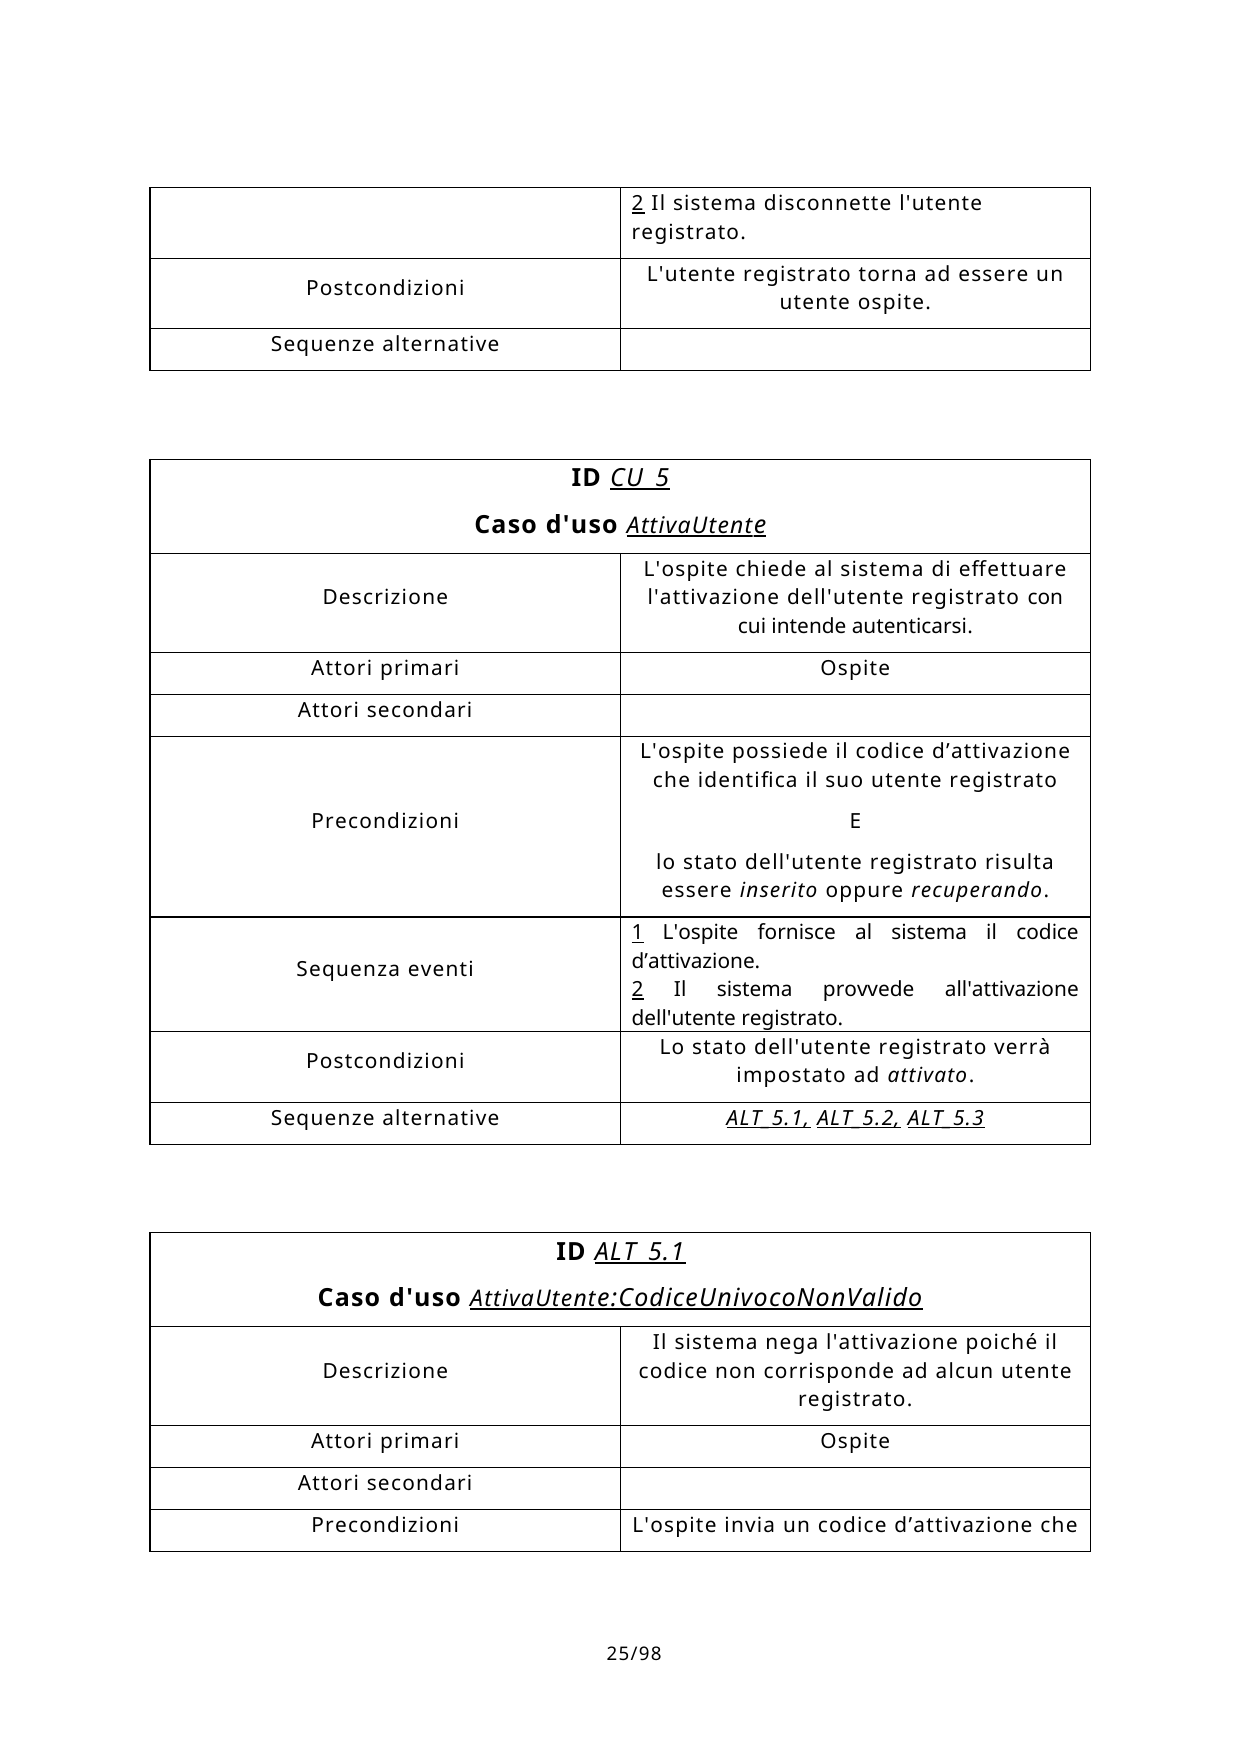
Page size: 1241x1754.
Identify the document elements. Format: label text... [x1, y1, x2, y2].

table_cell ALT_5.1, ALT_5.2, ALT_5.3 [621, 1103, 1090, 1143]
table_header ID ALT_5.1 Caso d'uso AttivaUtente:CodiceUnivocoNonValido [151, 1233, 1090, 1326]
table_cell Postcondizioni [151, 1032, 620, 1102]
table_cell L'ospite possiede il codice d’attivazione che identifica il suo utente registrato E lo stato dell'utente registrato risulta essere inserito oppure recuperando. [621, 737, 1090, 916]
table_cell Attori secondari [151, 1468, 620, 1509]
table_cell Postcondizioni [151, 259, 620, 328]
table_cell Precondizioni [151, 737, 620, 916]
table_cell [621, 329, 1090, 370]
table_cell 2 Il sistema disconnette l'utente registrato. [621, 188, 1090, 258]
table_cell Attori primari [151, 1426, 620, 1467]
table_cell Ospite [621, 1426, 1090, 1467]
table_cell [621, 695, 1090, 736]
table_cell Il sistema nega l'attivazione poiché il codice non corrisponde ad alcun utente registrato. [621, 1327, 1090, 1425]
table_cell [151, 188, 620, 258]
table_cell Precondizioni [151, 1510, 620, 1551]
table_cell Attori secondari [151, 695, 620, 736]
table_cell L'utente registrato torna ad essere un utente ospite. [621, 259, 1090, 328]
table_cell Descrizione [151, 554, 620, 652]
table_cell Sequenze alternative [151, 1103, 620, 1143]
table_cell Lo stato dell'utente registrato verrà impostato ad attivato. [621, 1032, 1090, 1102]
table_cell Attori primari [151, 653, 620, 694]
table_cell Sequenza eventi [151, 918, 620, 1031]
table_cell L'ospite chiede al sistema di effettuare l'attivazione dell'utente registrato con cui intende autenticarsi. [621, 554, 1090, 652]
table_cell [621, 1468, 1090, 1509]
table_cell 1 L'ospite fornisce al sistema il codice d’attivazione. 2 Il sistema provvede all'attivazione dell'utente registrato. [621, 918, 1090, 1031]
table_cell Ospite [621, 653, 1090, 694]
table_cell Sequenze alternative [151, 329, 620, 370]
table_cell L'ospite invia un codice d’attivazione che [621, 1510, 1090, 1551]
table_cell Descrizione [151, 1327, 620, 1425]
table_header ID CU_5 Caso d'uso AttivaUtente [151, 460, 1090, 553]
